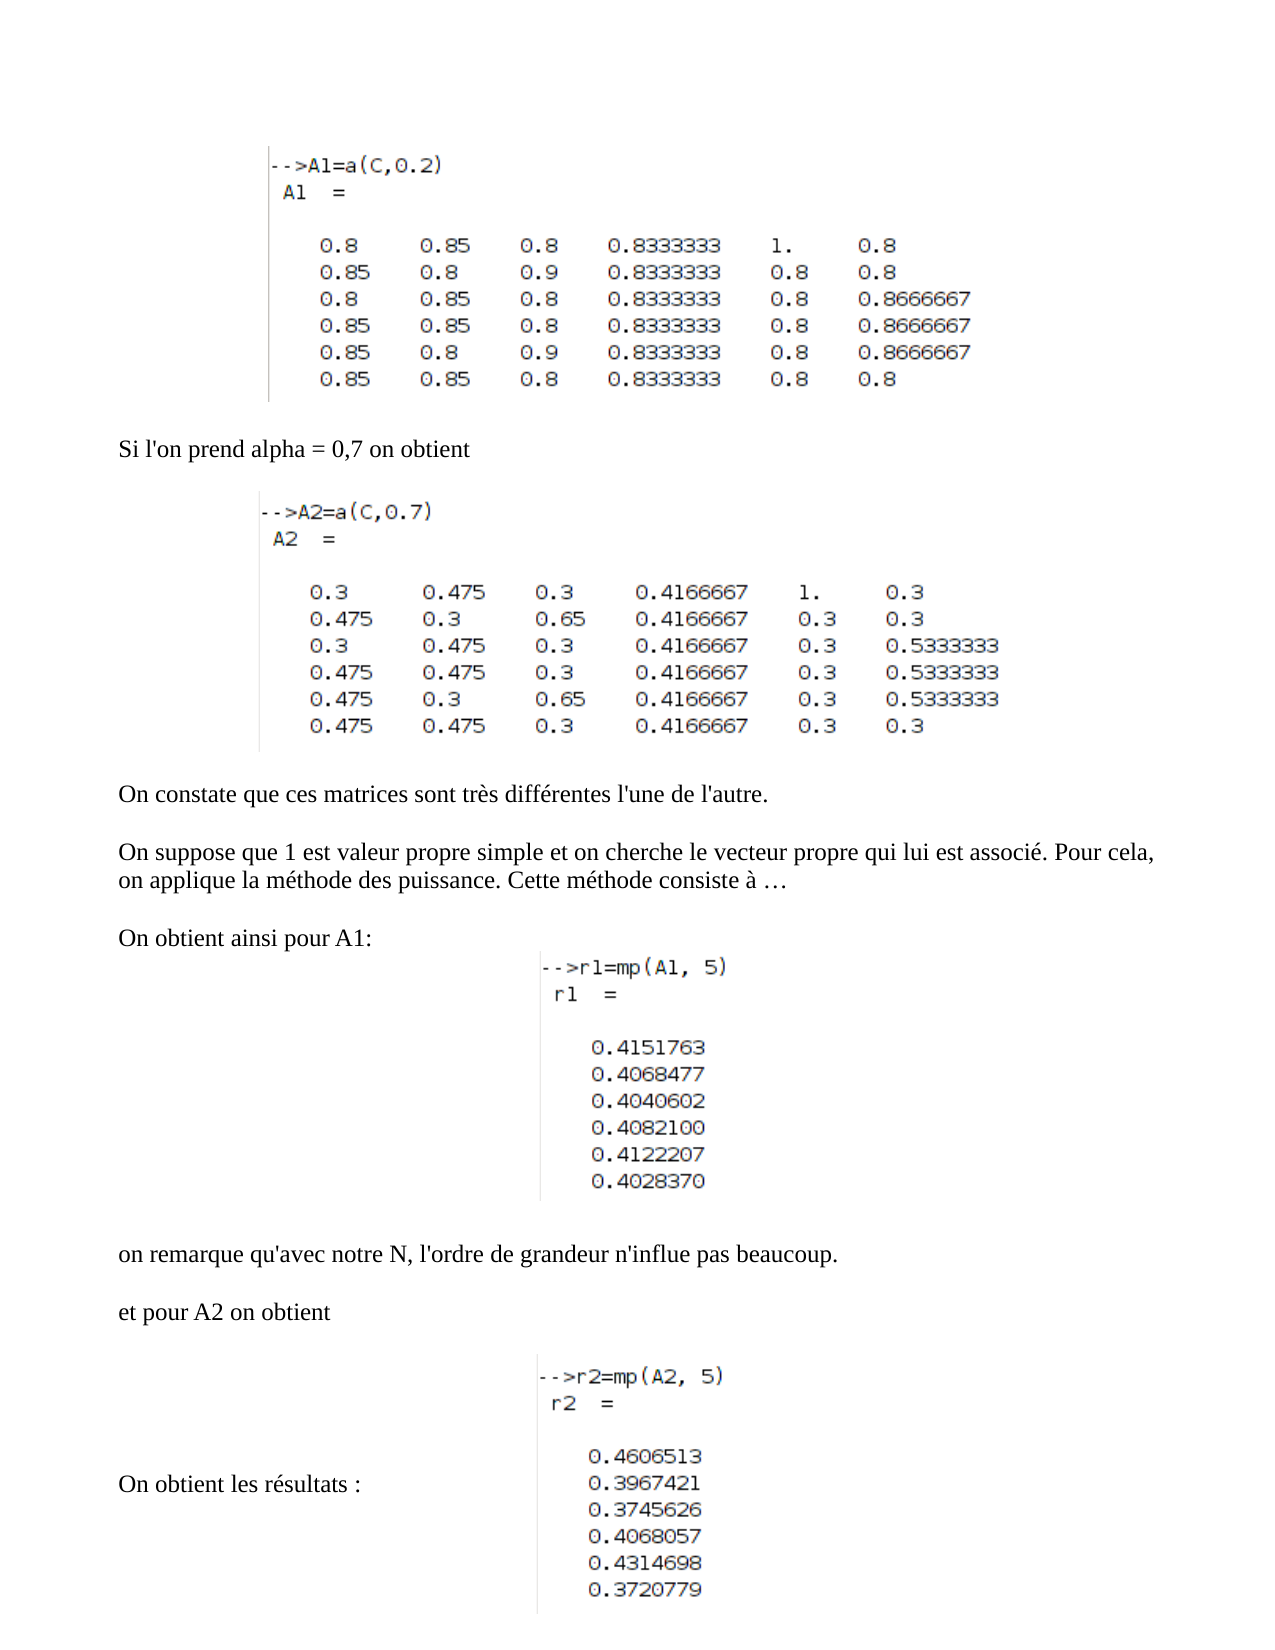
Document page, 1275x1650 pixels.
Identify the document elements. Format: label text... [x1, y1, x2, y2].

text et pour A2 on obtient [118, 1297, 1157, 1326]
text on remarque qu'avec notre N, l'ordre de grandeur n'influe pas beaucoup. [118, 1239, 1157, 1268]
picture [536, 1354, 739, 1614]
text On suppose que 1 est valeur propre simple et on cherche le vecteur propre qui lui est associé. Pour cela, on applique la méthode des puissance. Cette méthode consiste à … [118, 837, 1157, 894]
picture [539, 951, 736, 1201]
text Si l'on prend alpha = 0,7 on obtient [118, 434, 1157, 463]
picture [268, 146, 1008, 402]
text On obtient ainsi pour A1: [118, 923, 1157, 952]
picture [258, 491, 1017, 752]
text On obtient les résultats : [118, 1469, 536, 1498]
text [739, 1469, 1157, 1498]
text On constate que ces matrices sont très différentes l'une de l'autre. [118, 779, 1157, 808]
